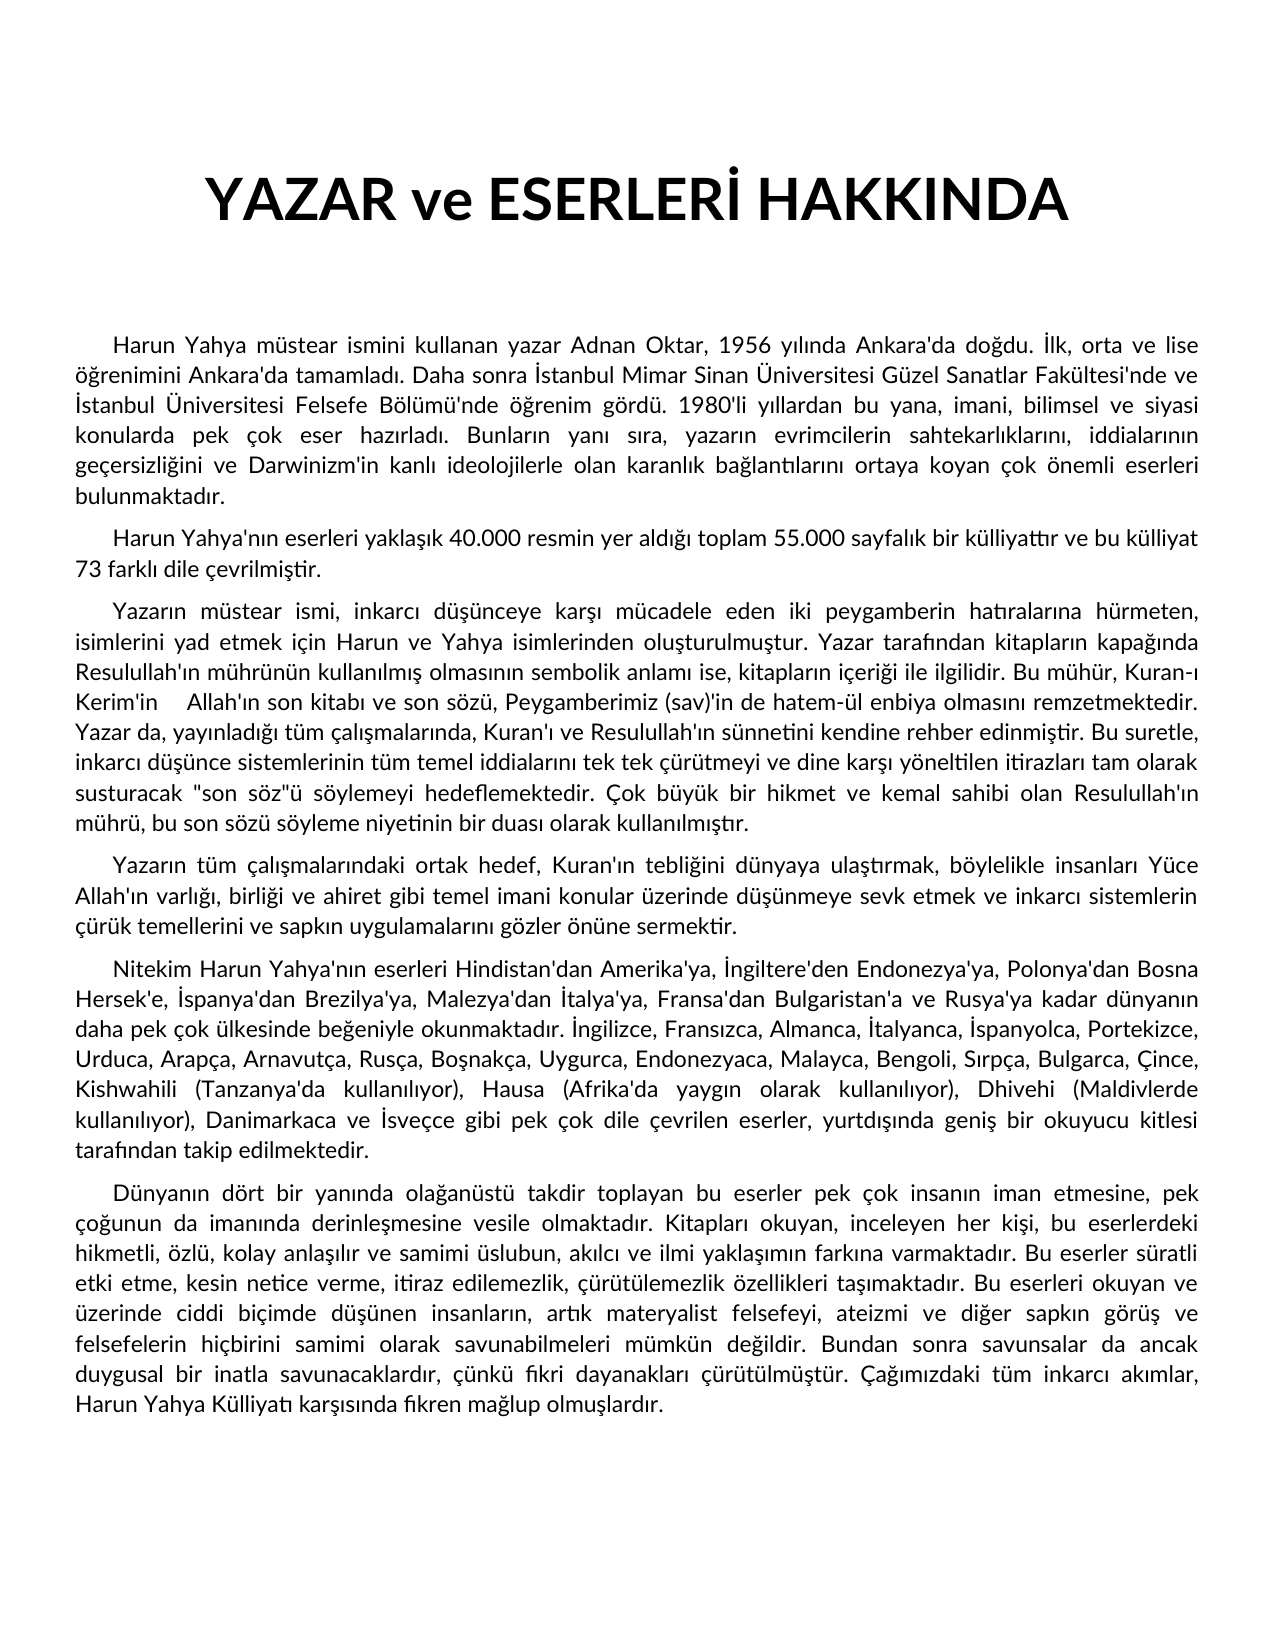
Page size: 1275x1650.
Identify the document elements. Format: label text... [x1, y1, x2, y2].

subtitle YAZAR ve ESERLERİ HAKKINDA [75, 162, 1200, 232]
text Yazarın müstear ismi, inkarcı düşünceye karşı mücadele eden iki peygamberin hatıralarına hürmeten, isimlerini yad etmek için Harun ve Yahya isimlerinden oluşturulmuştur. Yazar tarafından kitapların kapağında Resulullah'ın mührünün kullanılmış olmasının sembolik anlamı ise, kitapların içeriği ile ilgilidir. Bu mühür, Kuran-ı Kerim'in Allah'ın son kitabı ve son sözü, Peygamberimiz (sav)'in de hatem-ül enbiya olmasını remzetmektedir. Yazar da, yayınladığı tüm çalışmalarında, Kuran'ı ve Resulullah'ın sünnetini kendine rehber edinmiştir. Bu suretle, inkarcı düşünce sistemlerinin tüm temel iddialarını tek tek çürütmeyi ve dine karşı yöneltilen itirazları tam olarak susturacak "son söz"ü söylemeyi hedeflemektedir. Çok büyük bir hikmet ve kemal sahibi olan Resulullah'ın mührü, bu son sözü söyleme niyetinin bir duası olarak kullanılmıştır. [75, 597, 1200, 836]
text Nitekim Harun Yahya'nın eserleri Hindistan'dan Amerika'ya, İngiltere'den Endonezya'ya, Polonya'dan Bosna Hersek'e, İspanya'dan Brezilya'ya, Malezya'dan İtalya'ya, Fransa'dan Bulgaristan'a ve Rusya'ya kadar dünyanın daha pek çok ülkesinde beğeniyle okunmaktadır. İngilizce, Fransızca, Almanca, İtalyanca, İspanyolca, Portekizce, Urduca, Arapça, Arnavutça, Rusça, Boşnakça, Uygurca, Endonezyaca, Malayca, Bengoli, Sırpça, Bulgarca, Çince, Kishwahili (Tanzanya'da kullanılıyor), Hausa (Afrika'da yaygın olarak kullanılıyor), Dhivehi (Maldivlerde kullanılıyor), Danimarkaca ve İsveçce gibi pek çok dile çevrilen eserler, yurtdışında geniş bir okuyucu kitlesi tarafından takip edilmektedir. [75, 954, 1200, 1163]
text Harun Yahya'nın eserleri yaklaşık 40.000 resmin yer aldığı toplam 55.000 sayfalık bir külliyattır ve bu külliyat 73 farklı dile çevrilmiştir. [75, 524, 1200, 582]
text Harun Yahya müstear ismini kullanan yazar Adnan Oktar, 1956 yılında Ankara'da doğdu. İlk, orta ve lise öğrenimini Ankara'da tamamladı. Daha sonra İstanbul Mimar Sinan Üniversitesi Güzel Sanatlar Fakültesi'nde ve İstanbul Üniversitesi Felsefe Bölümü'nde öğrenim gördü. 1980'li yıllardan bu yana, imani, bilimsel ve siyasi konularda pek çok eser hazırladı. Bunların yanı sıra, yazarın evrimcilerin sahtekarlıklarını, iddialarının geçersizliğini ve Darwinizm'in kanlı ideolojilerle olan karanlık bağlantılarını ortaya koyan çok önemli eserleri bulunmaktadır. [75, 330, 1200, 509]
text Dünyanın dört bir yanında olağanüstü takdir toplayan bu eserler pek çok insanın iman etmesine, pek çoğunun da imanında derinleşmesine vesile olmaktadır. Kitapları okuyan, inceleyen her kişi, bu eserlerdeki hikmetli, özlü, kolay anlaşılır ve samimi üslubun, akılcı ve ilmi yaklaşımın farkına varmaktadır. Bu eserler süratli etki etme, kesin netice verme, itiraz edilemezlik, çürütülemezlik özellikleri taşımaktadır. Bu eserleri okuyan ve üzerinde ciddi biçimde düşünen insanların, artık materyalist felsefeyi, ateizmi ve diğer sapkın görüş ve felsefelerin hiçbirini samimi olarak savunabilmeleri mümkün değildir. Bundan sonra savunsalar da ancak duygusal bir inatla savunacaklardır, çünkü fikri dayanakları çürütülmüştür. Çağımızdaki tüm inkarcı akımlar, Harun Yahya Külliyatı karşısında fikren mağlup olmuşlardır. [75, 1178, 1200, 1417]
text Yazarın tüm çalışmalarındaki ortak hedef, Kuran'ın tebliğini dünyaya ulaştırmak, böylelikle insanları Yüce Allah'ın varlığı, birliği ve ahiret gibi temel imani konular üzerinde düşünmeye sevk etmek ve inkarcı sistemlerin çürük temellerini ve sapkın uygulamalarını gözler önüne sermektir. [75, 851, 1200, 939]
